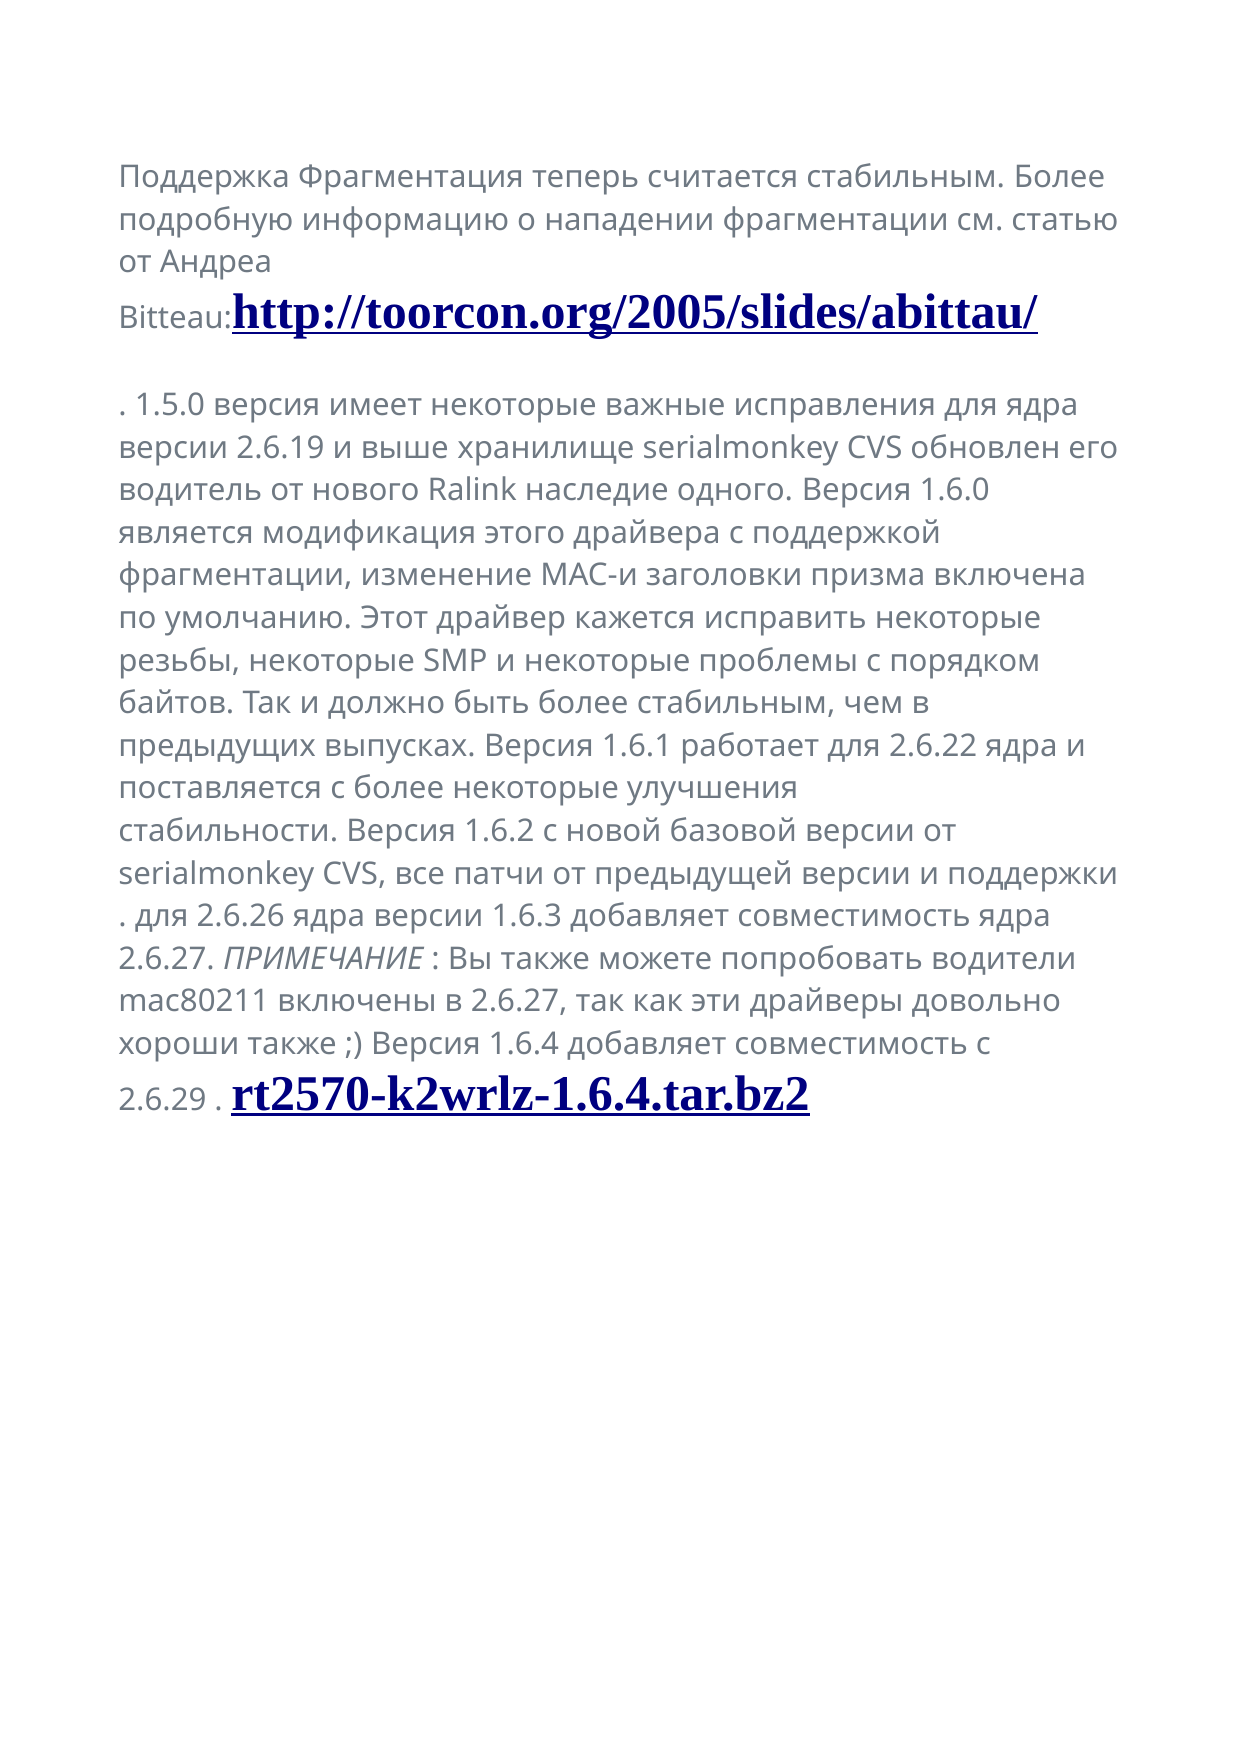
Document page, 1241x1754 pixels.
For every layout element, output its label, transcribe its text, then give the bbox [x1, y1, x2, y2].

subtitle Поддержка Фрагментация теперь считается стабильным. Более подробную информацию о нападении фрагментации см. статью от Андреа Bitteau:http://toorcon.org/2005/slides/abittau/ . 1.5.0 версия имеет некоторые важные исправления для ядра версии 2.6.19 и выше хранилище serialmonkey CVS обновлен его водитель от нового Ralink наследие одного. Версия 1.6.0 является модификация этого драйвера с поддержкой фрагментации, изменение MAC-и заголовки призма включена по умолчанию. Этот драйвер кажется исправить некоторые резьбы, некоторые SMP и некоторые проблемы с порядком байтов. Так и должно быть более стабильным, чем в предыдущих выпусках. Версия 1.6.1 работает для 2.6.22 ядра и поставляется с более некоторые улучшения стабильности. Версия 1.6.2 с новой базовой версии от serialmonkey CVS, все патчи от предыдущей версии и поддержки . для 2.6.26 ядра версии 1.6.3 добавляет совместимость ядра 2.6.27. ПРИМЕЧАНИЕ : Вы также можете попробовать водители mac80211 включены в 2.6.27, так как эти драйверы довольно хороши также ;) Версия 1.6.4 добавляет совместимость с 2.6.29 . rt2570-k2wrlz-1.6.4.tar.bz2 [118, 118, 1122, 1605]
